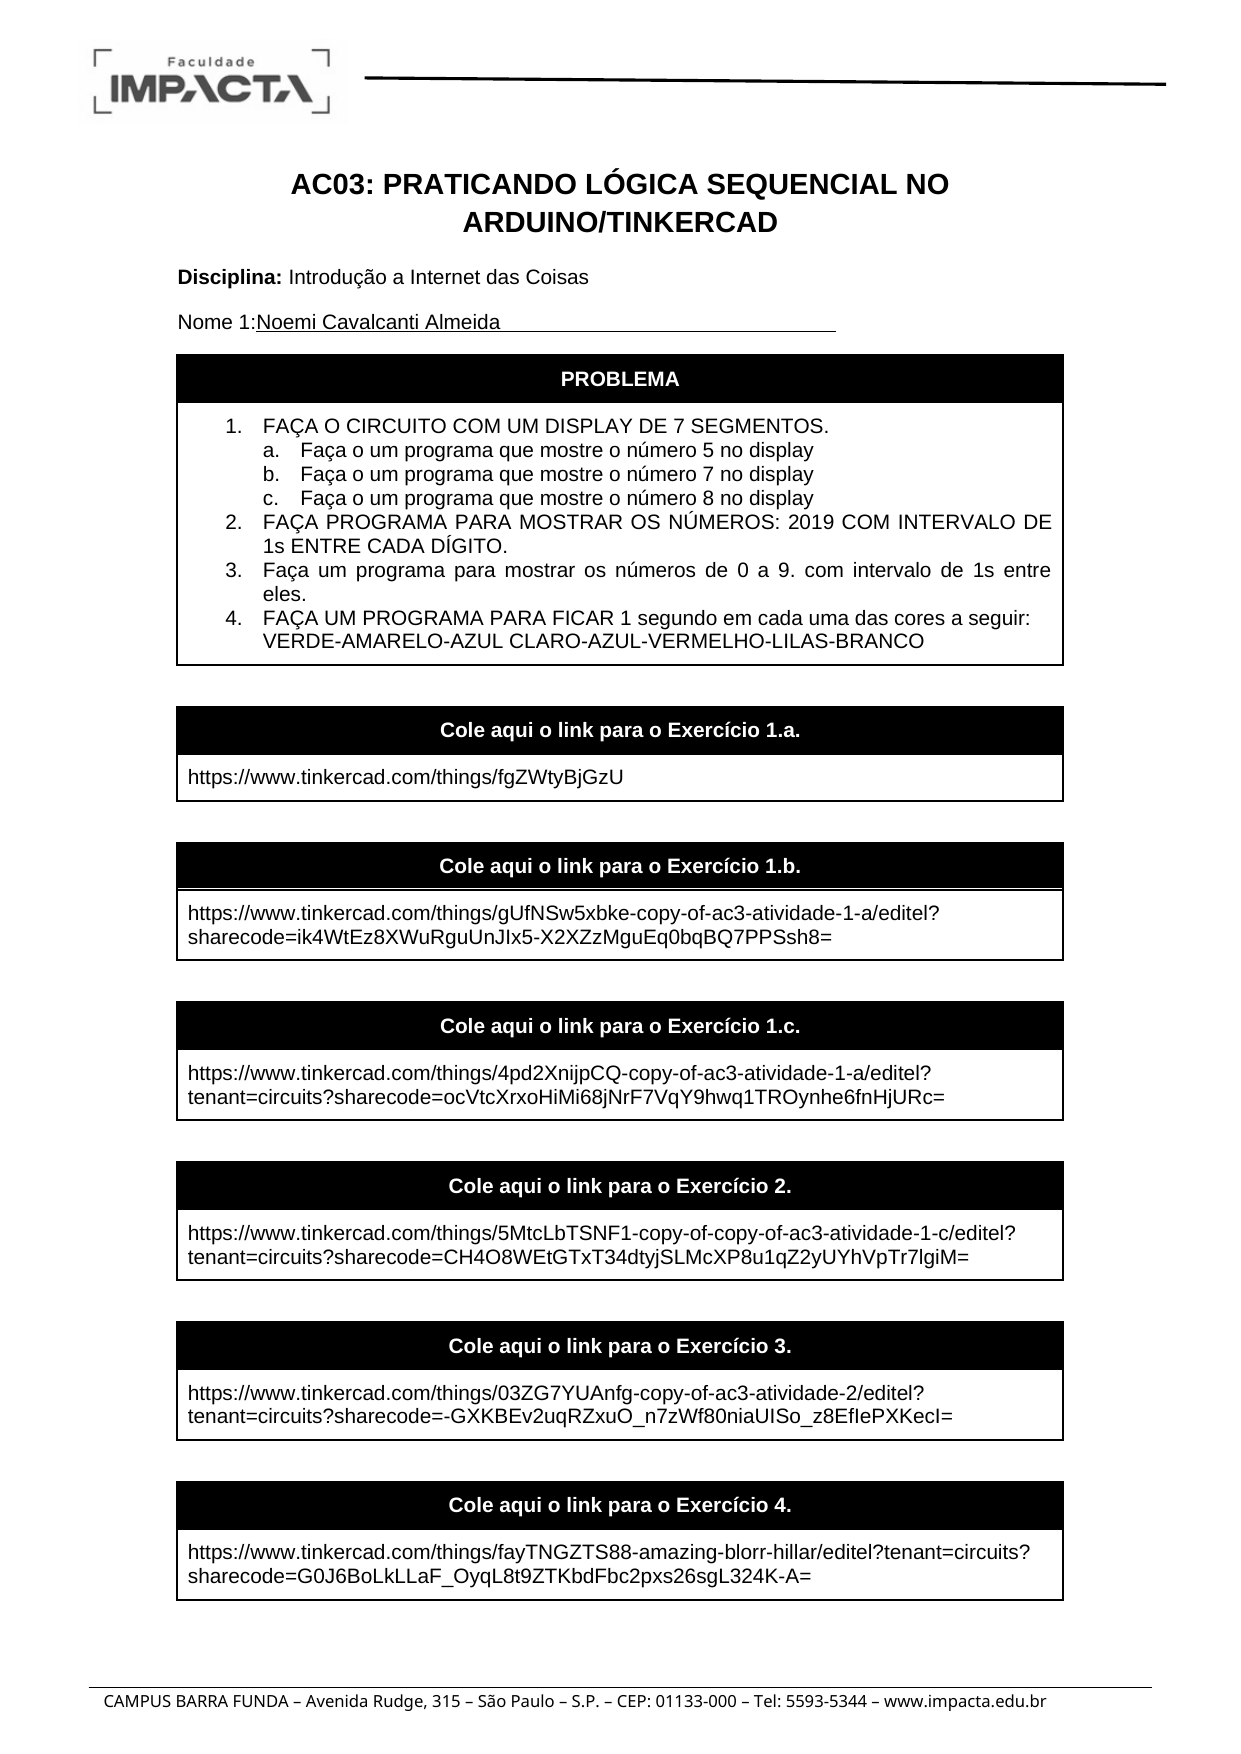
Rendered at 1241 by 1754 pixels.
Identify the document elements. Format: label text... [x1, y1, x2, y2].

table_cell https://www.tinkercad.com/things/03ZG7YUAnfg-copy-of-ac3-atividade-2/editel?tenant=circuits?sharecode=-GXKBEv2uqRZxuO_n7zWf80niaUISo_z8EfIePXKecI= [178, 1370, 1062, 1439]
table_header Cole aqui o link para o Exercício 1.a. [178, 708, 1062, 753]
text Disciplina: Introdução a Internet das Coisas [177, 265, 1063, 289]
table_cell FAÇA O CIRCUITO COM UM DISPLAY DE 7 SEGMENTOS. Faça o um programa que mostre o número 5 no display Faça o um programa que mostre o número 7 no display Faça o um programa que mostre o número 8 no display FAÇA PROGRAMA PARA MOSTRAR OS NÚMEROS: 2019 COM INTERVALO DE 1s ENTRE CADA DÍGITO. Faça um programa para mostrar os números de 0 a 9. com intervalo de 1s entre eles. FAÇA UM PROGRAMA PARA FICAR 1 segundo em cada uma das cores a seguir: VERDE-AMARELO-AZUL CLARO-AZUL-VERMELHO-LILAS-BRANCO [178, 403, 1062, 664]
table_header Cole aqui o link para o Exercício 1.b. [178, 844, 1062, 888]
table_header Cole aqui o link para o Exercício 3. [178, 1323, 1062, 1368]
table_header Cole aqui o link para o Exercício 2. [178, 1163, 1062, 1208]
table_cell https://www.tinkercad.com/things/fayTNGZTS88-amazing-blorr-hillar/editel?tenant=circuits?sharecode=G0J6BoLkLLaF_OyqL8t9ZTKbdFbc2pxs26sgL324K-A= [178, 1530, 1062, 1598]
table_header Cole aqui o link para o Exercício 1.c. [178, 1004, 1062, 1048]
text AC03: PRATICANDO LÓGICA SEQUENCIAL NO ARDUINO/TINKERCAD [177, 167, 1063, 239]
table_cell https://www.tinkercad.com/things/5MtcLbTSNF1-copy-of-copy-of-ac3-atividade-1-c/editel?tenant=circuits?sharecode=CH4O8WEtGTxT34dtyjSLMcXP8u1qZ2yUYhVpTr7lgiM= [178, 1210, 1062, 1279]
table_cell https://www.tinkercad.com/things/fgZWtyBjGzU [178, 755, 1062, 799]
table_cell https://www.tinkercad.com/things/gUfNSw5xbke-copy-of-ac3-atividade-1-a/editel?sharecode=ik4WtEz8XWuRguUnJIx5-X2XZzMguEq0bqBQ7PPSsh8= [178, 891, 1062, 959]
picture [78, 39, 349, 125]
table_header PROBLEMA [178, 356, 1062, 401]
table_cell https://www.tinkercad.com/things/4pd2XnijpCQ-copy-of-ac3-atividade-1-a/editel?tenant=circuits?sharecode=ocVtcXrxoHiMi68jNrF7VqY9hwq1TROynhe6fnHjURc= [178, 1050, 1062, 1119]
text Nome 1:Noemi Cavalcanti Almeida [177, 309, 1063, 333]
table_header Cole aqui o link para o Exercício 4. [178, 1483, 1062, 1528]
